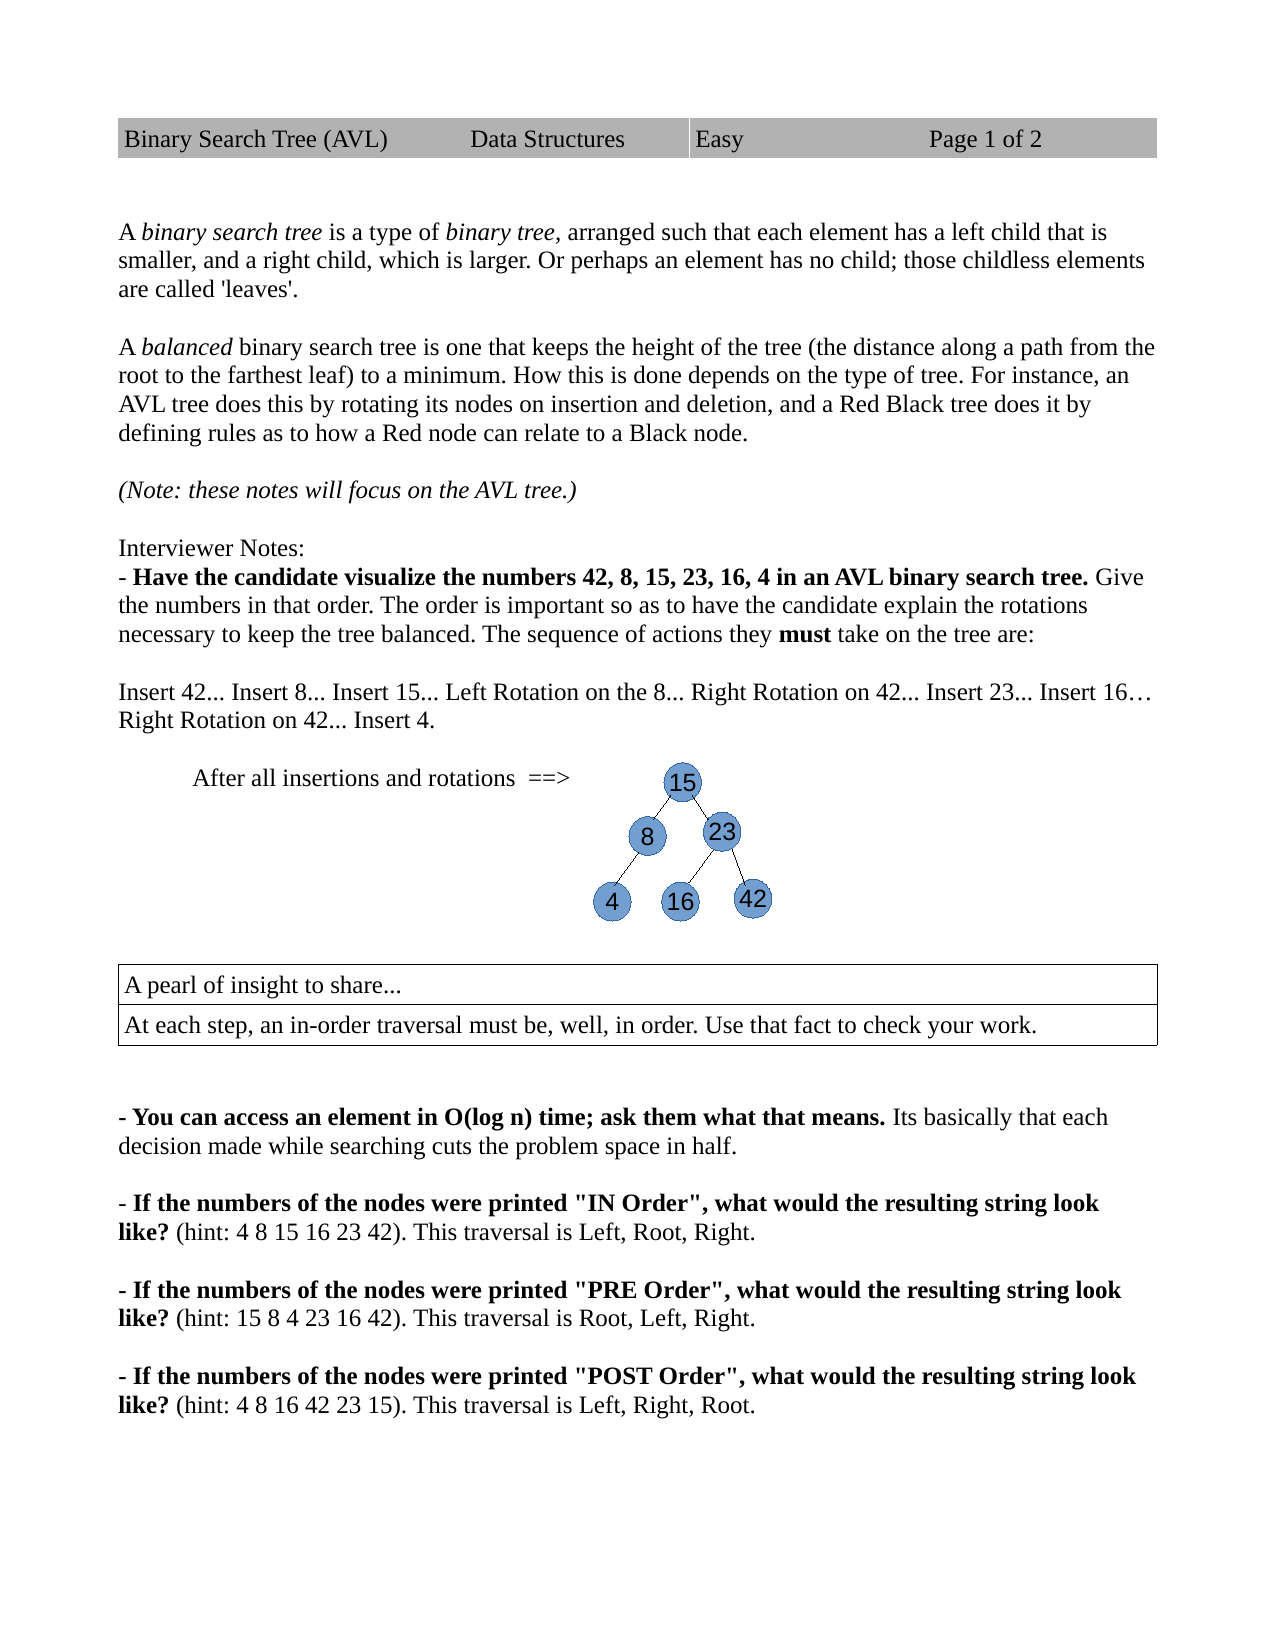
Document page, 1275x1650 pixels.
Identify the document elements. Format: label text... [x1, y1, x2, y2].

text A binary search tree is a type of binary tree, arranged such that each element has a left child that is smaller, and a right child, which is larger. Or perhaps an element has no child; those childless elements are called 'leaves'. [118, 217, 1157, 303]
text (Note: these notes will focus on the AVL tree.) Interviewer Notes: - Have the candidate visualize the numbers 42, 8, 15, 23, 16, 4 in an AVL binary search tree. Give the numbers in that order. The order is important so as to have the candidate explain the rotations necessary to keep the tree balanced. The sequence of actions they must take on the tree are: [118, 475, 1157, 648]
table_cell At each step, an in-order traversal must be, well, in order. Use that fact to check your work. [119, 1005, 1157, 1045]
text After all insertions and rotations ==> [118, 763, 676, 792]
text A balanced binary search tree is one that keeps the height of the tree (the distance along a path from the root to the farthest leaf) to a minimum. How this is done depends on the type of tree. For instance, an AVL tree does this by rotating its nodes on insertion and deletion, and a Red Black tree does it by defining rules as to how a Red node can relate to a Black node. [118, 332, 1157, 447]
text Insert 42... Insert 8... Insert 15... Left Rotation on the 8... Right Rotation on 42... Insert 23... Insert 16… Right Rotation on 42... Insert 4. [118, 677, 1157, 734]
text After all insertions and rotations ==> [690, 763, 1157, 792]
table_header A pearl of insight to share... [119, 965, 1157, 1004]
text - You can access an element in O(log n) time; ask them what that means. Its basically that each decision made while searching cuts the problem space in half. - If the numbers of the nodes were printed "IN Order", what would the resulting string look like? (hint: 4 8 15 16 23 42). This traversal is Left, Root, Right. - If the numbers of the nodes were printed "PRE Order", what would the resulting string look like? (hint: 15 8 4 23 16 42). This traversal is Root, Left, Right. - If the numbers of the nodes were printed "POST Order", what would the resulting string look like? (hint: 4 8 16 42 23 15). This traversal is Left, Right, Root. [118, 1102, 1157, 1418]
